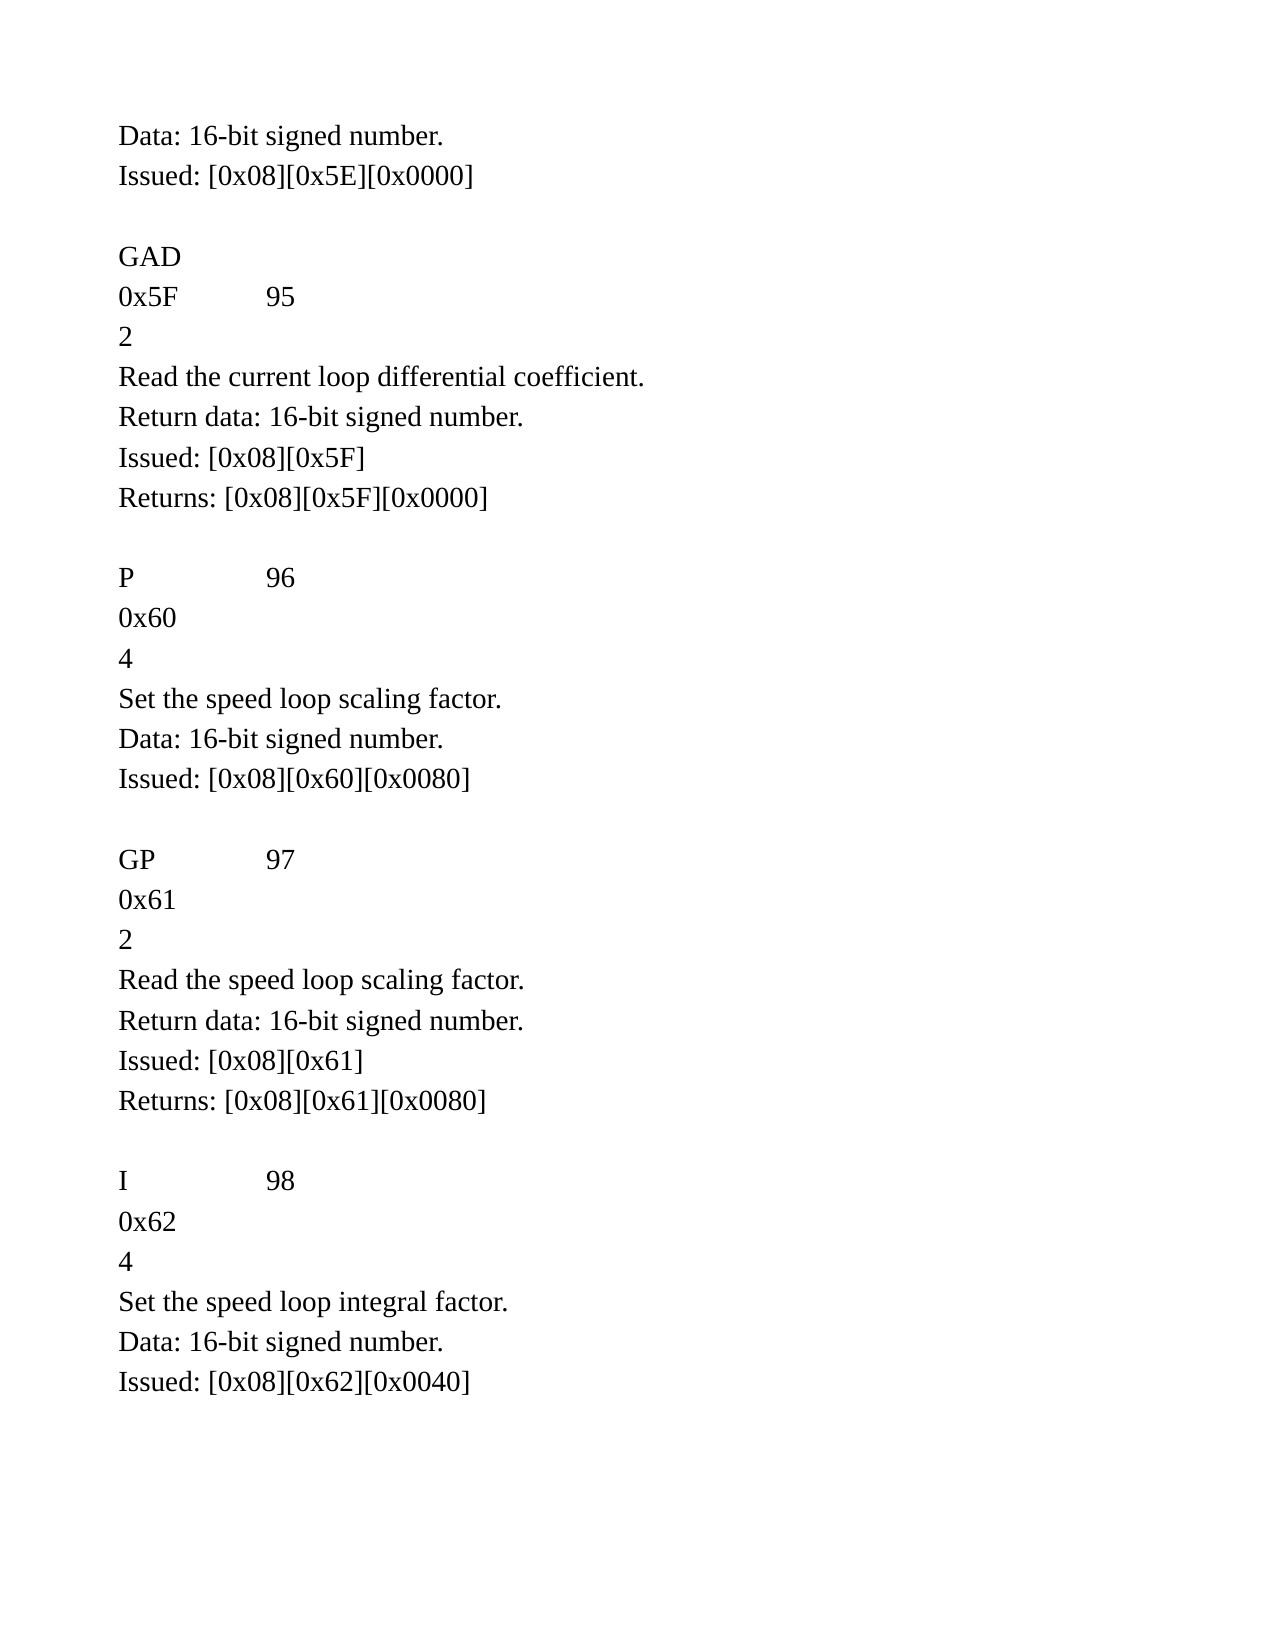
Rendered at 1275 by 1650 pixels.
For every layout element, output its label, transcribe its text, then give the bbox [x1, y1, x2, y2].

text Issued: [0x08][0x62][0x0040] [118, 1364, 1157, 1398]
text 0x61 [118, 882, 1157, 916]
text Data: 16-bit signed number. [118, 1324, 1157, 1358]
text 0x60 [118, 601, 1157, 634]
text Issued: [0x08][0x5E][0x0000] [118, 158, 1157, 192]
text I 98 [118, 1163, 1157, 1197]
text GAD [118, 239, 1157, 272]
text Issued: [0x08][0x61] [118, 1043, 1157, 1076]
text Read the speed loop scaling factor. [118, 962, 1157, 996]
text 2 [118, 922, 1157, 956]
text Issued: [0x08][0x5F] [118, 440, 1157, 473]
text Return data: 16-bit signed number. [118, 399, 1157, 433]
text 0x62 [118, 1204, 1157, 1237]
text Read the current loop differential coefficient. [118, 359, 1157, 393]
text 0x5F 95 [118, 279, 1157, 312]
text Data: 16-bit signed number. [118, 118, 1157, 152]
text Issued: [0x08][0x60][0x0080] [118, 761, 1157, 795]
text Data: 16-bit signed number. [118, 721, 1157, 755]
text 4 [118, 641, 1157, 674]
text Returns: [0x08][0x61][0x0080] [118, 1083, 1157, 1117]
text GP 97 [118, 842, 1157, 875]
text P 96 [118, 560, 1157, 594]
text Return data: 16-bit signed number. [118, 1003, 1157, 1036]
text Set the speed loop scaling factor. [118, 681, 1157, 714]
text Returns: [0x08][0x5F][0x0000] [118, 480, 1157, 513]
text 2 [118, 319, 1157, 353]
text 4 [118, 1244, 1157, 1277]
text Set the speed loop integral factor. [118, 1284, 1157, 1318]
